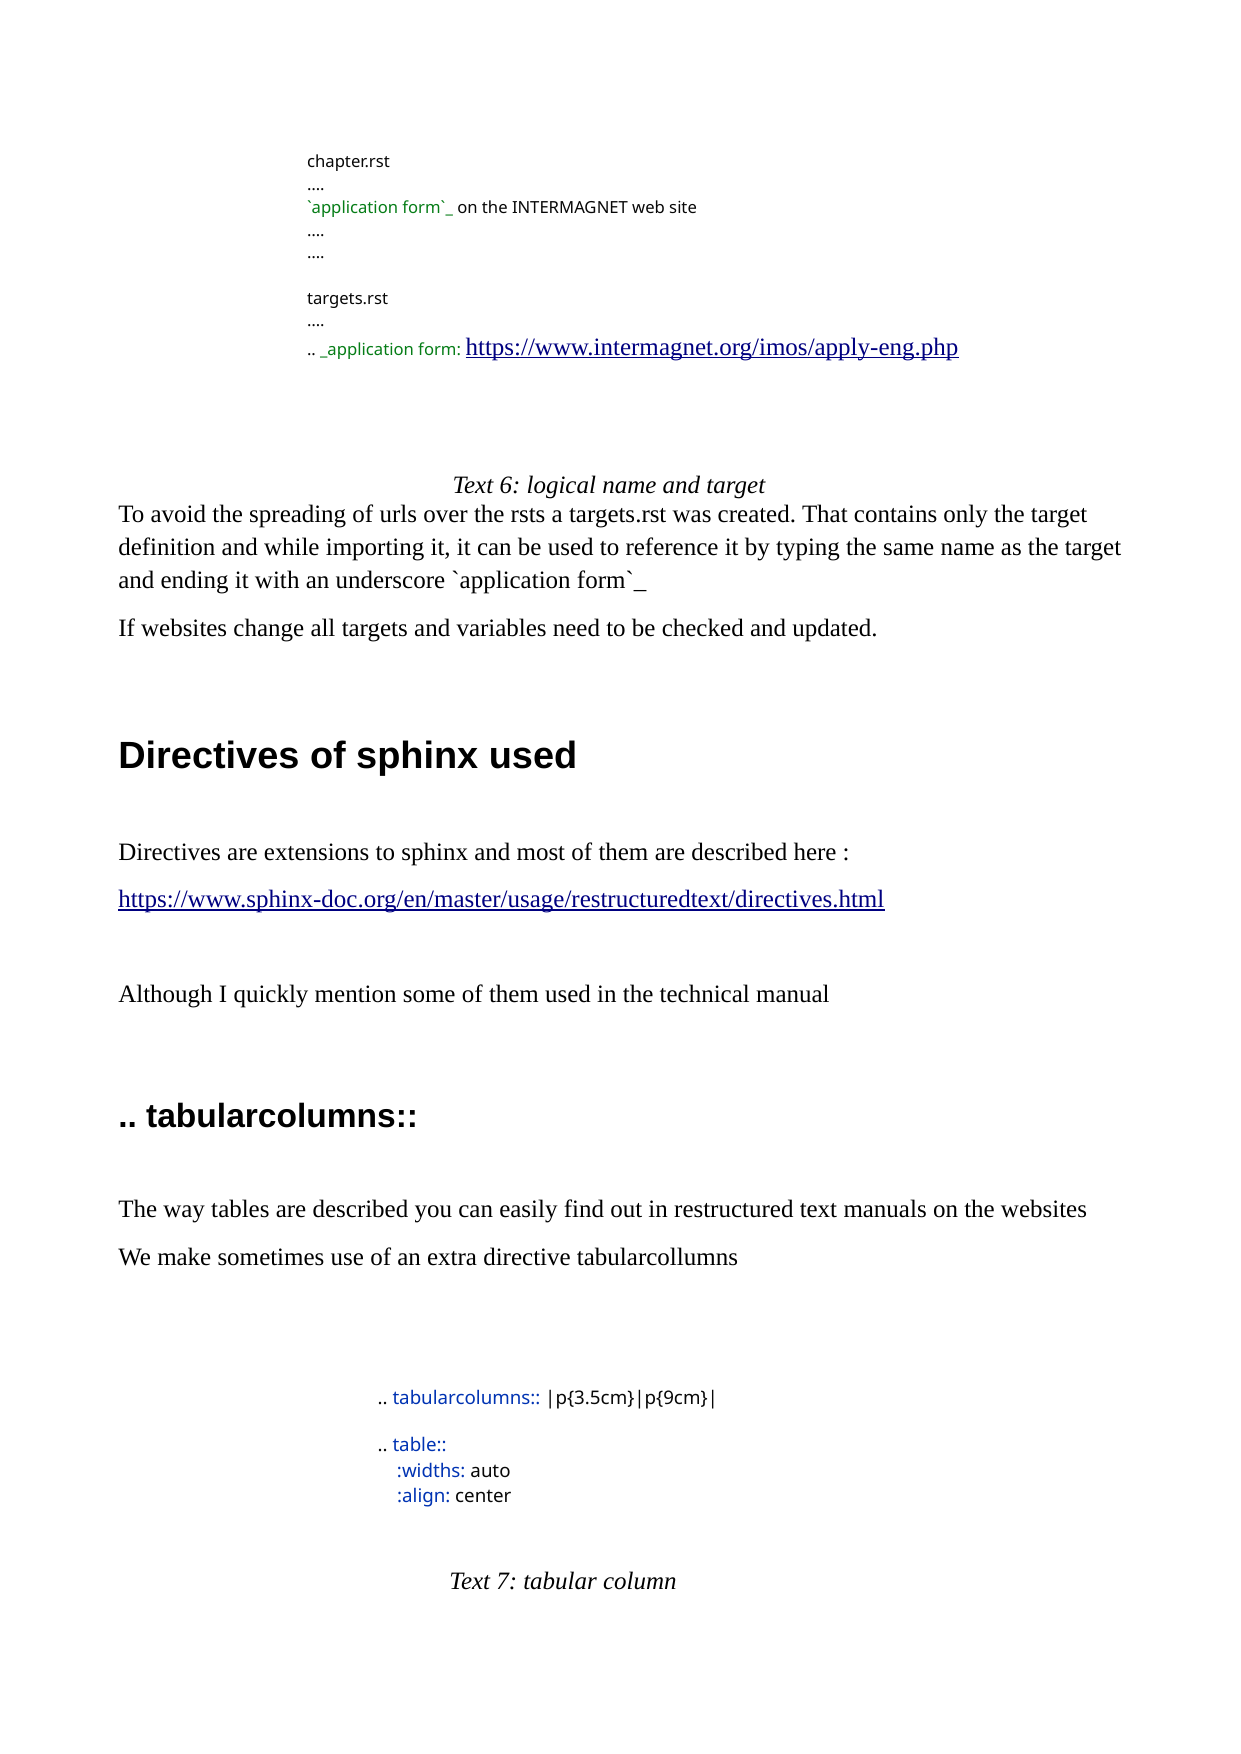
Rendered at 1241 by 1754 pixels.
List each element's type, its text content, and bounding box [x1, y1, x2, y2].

text Directives are extensions to sphinx and most of them are described here : [118, 837, 1122, 865]
text .. tabularcolumns:: |p{3.5cm}|p{9cm}| .. table:: :widths: auto :align: center [377, 1385, 751, 1508]
text …. [232, 309, 988, 332]
text Text 6: logical name and target [232, 470, 988, 498]
text We make sometimes use of an extra directive tabularcollumns [118, 1242, 1122, 1271]
text targets.rst [232, 286, 988, 309]
text …. [232, 241, 988, 263]
text https://www.sphinx-doc.org/en/master/usage/restructuredtext/directives.html [118, 884, 1122, 913]
subtitle Directives of sphinx used [118, 733, 1122, 776]
text `application form`_ on the INTERMAGNET web site [232, 195, 988, 218]
text .. _application form: https://www.intermagnet.org/imos/apply-eng.php [232, 332, 988, 389]
text …. [232, 218, 988, 241]
text Although I quickly mention some of them used in the technical manual [118, 979, 1122, 1008]
text Text 7: tabular column [377, 1566, 751, 1595]
text The way tables are described you can easily find out in restructured text manuals on the websites [118, 1194, 1122, 1223]
text If websites change all targets and variables need to be checked and updated. [118, 613, 1122, 641]
subtitle .. tabularcolumns:: [118, 1095, 1122, 1134]
text chapter.rst [232, 150, 988, 173]
text …. [232, 173, 988, 195]
text To avoid the spreading of urls over the rsts a targets.rst was created. That contains only the target definition and while importing it, it can be used to reference it by typing the same name as the target and ending it with an underscore `application form`_ [118, 499, 1122, 594]
